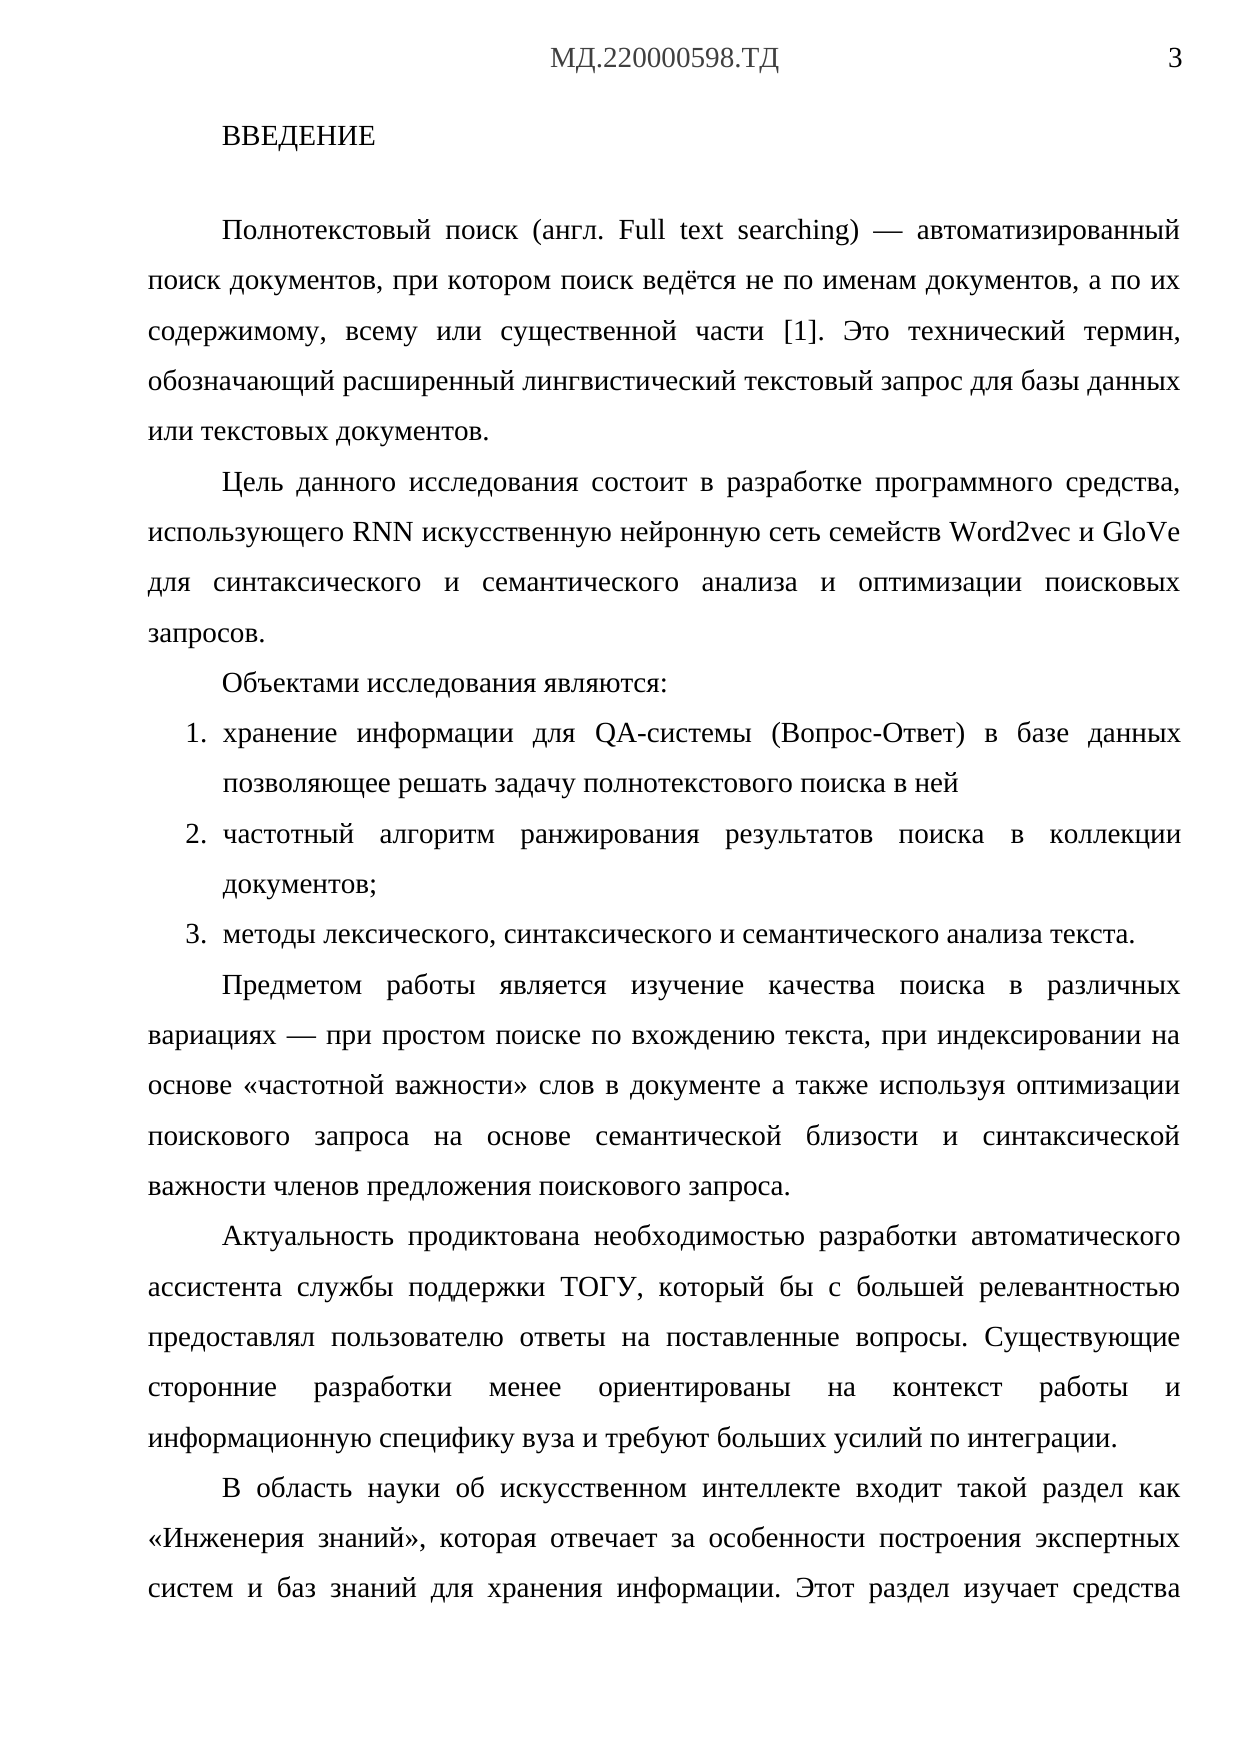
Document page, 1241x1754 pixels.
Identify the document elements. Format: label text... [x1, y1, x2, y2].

text Цель данного исследования состоит в разработке программного средства, использующего RNN искусственную нейронную сеть семейств Word2vec и GloVe для синтаксического и семантического анализа и оптимизации поисковых запросов. [148, 464, 1181, 648]
list хранение информации для QA-системы (Вопрос-Ответ) в базе данных позволяющее решать задачу полнотекстового поиска в ней [185, 715, 1181, 799]
text Объектами исследования являются: [148, 665, 1181, 698]
subtitle Введение [222, 118, 1181, 152]
text Предметом работы является изучение качества поиска в различных вариациях — при простом поиске по вхождению текста, при индексировании на основе «частотной важности» слов в документе а также используя оптимизации поискового запроса на основе семантической близости и синтаксической важности членов предложения поискового запроса. [148, 967, 1181, 1202]
text Полнотекстовый поиск (англ. Full text searching) — автоматизированный поиск документов, при котором поиск ведётся не по именам документов, а по их содержимому, всему или существенной части [1]. Это технический термин, обозначающий расширенный лингвистический текстовый запрос для базы данных или текстовых документов. [148, 212, 1181, 447]
list методы лексического, синтаксического и семантического анализа текста. [185, 917, 1181, 950]
list частотный алгоритм ранжирования результатов поиска в коллекции документов; [185, 816, 1181, 900]
text Актуальность продиктована необходимостью разработки автоматического ассистента службы поддержки ТОГУ, который бы с большей релевантностью предоставлял пользователю ответы на поставленные вопросы. Существующие сторонние разработки менее ориентированы на контекст работы и информационную специфику вуза и требуют больших усилий по интеграции. [148, 1218, 1181, 1453]
text В область науки об искусственном интеллекте входит такой раздел как «Инженерия знаний», которая отвечает за особенности построения экспертных систем и баз знаний для хранения информации. Этот раздел изучает средства [148, 1470, 1181, 1604]
